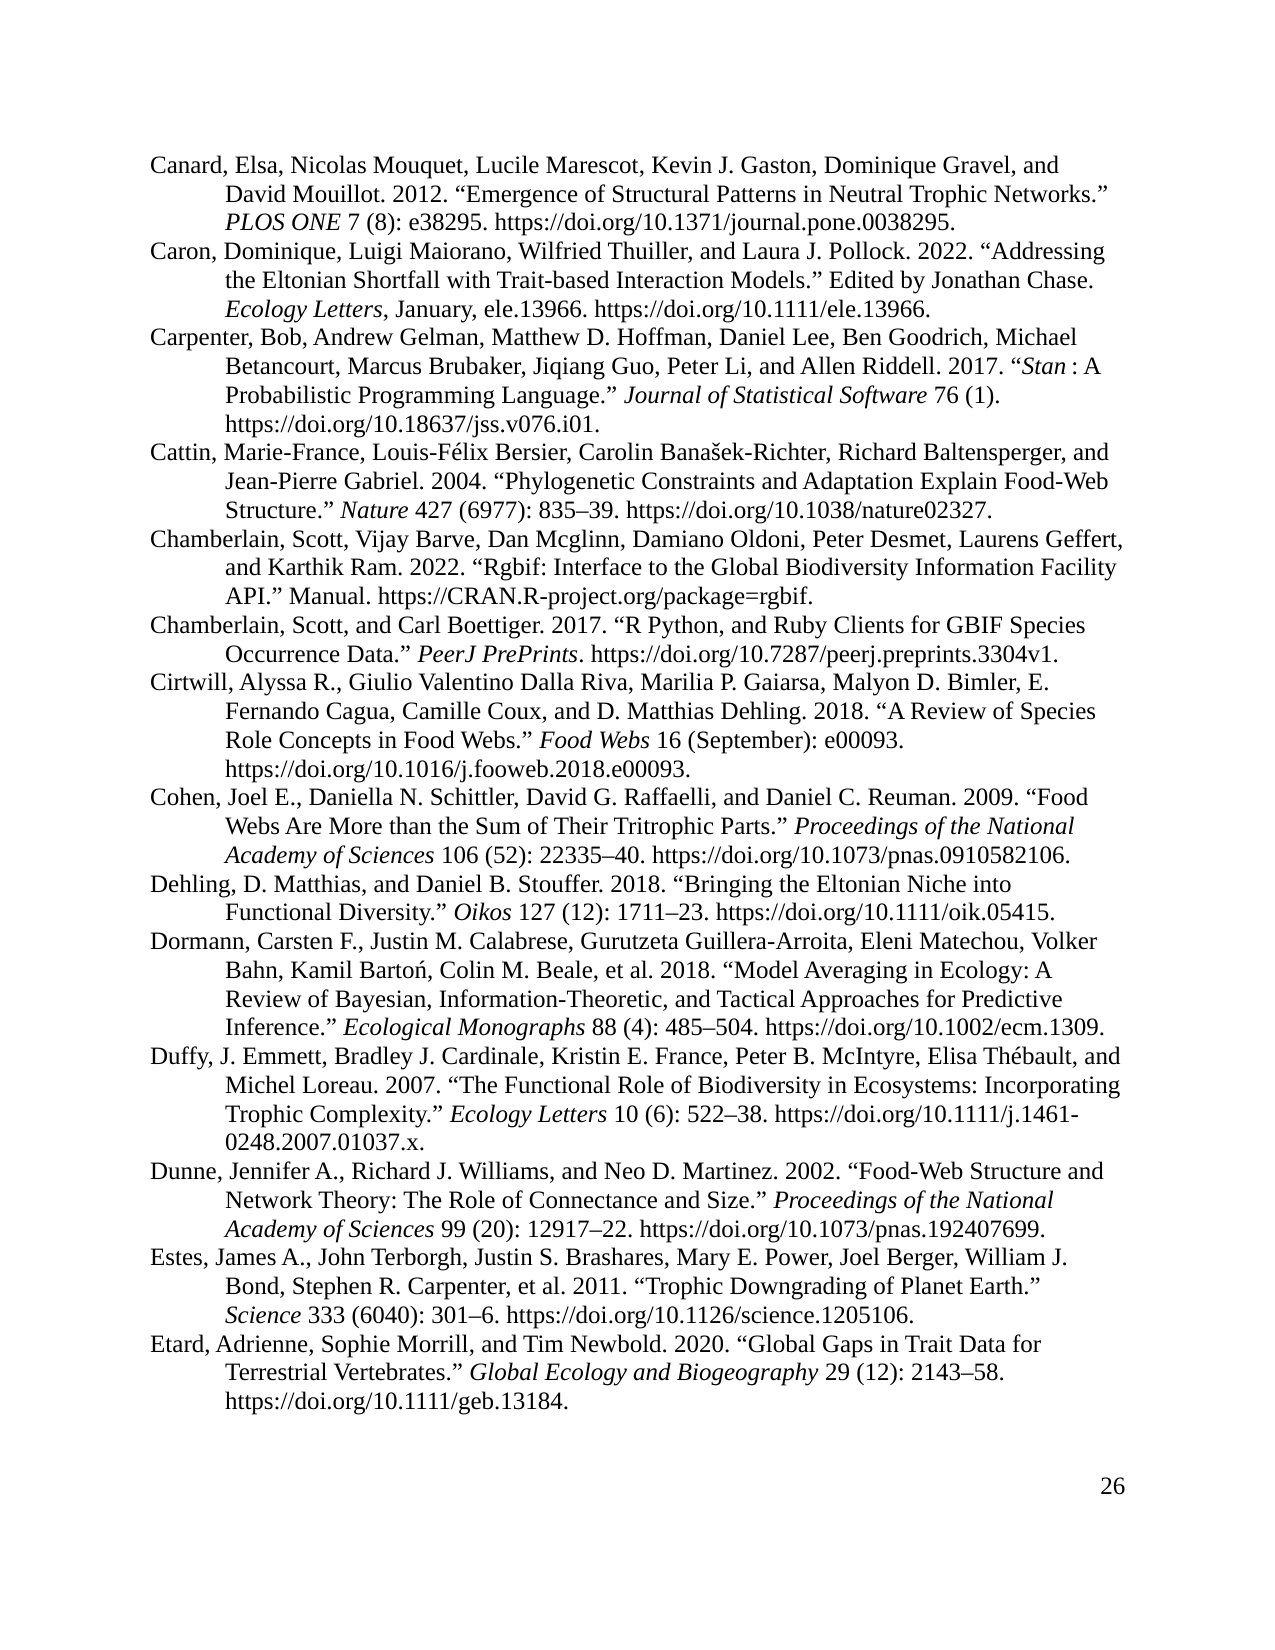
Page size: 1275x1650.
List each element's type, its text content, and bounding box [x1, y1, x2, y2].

text Dehling, D. Matthias, and Daniel B. Stouffer. 2018. “Bringing the Eltonian Niche into Functional Diversity.” Oikos 127 (12): 1711–23. https://doi.org/10.1111/oik.05415. [150, 869, 1125, 926]
text Dunne, Jennifer A., Richard J. Williams, and Neo D. Martinez. 2002. “Food-Web Structure and Network Theory: The Role of Connectance and Size.” Proceedings of the National Academy of Sciences 99 (20): 12917–22. https://doi.org/10.1073/pnas.192407699. [150, 1156, 1125, 1242]
text Cohen, Joel E., Daniella N. Schittler, David G. Raffaelli, and Daniel C. Reuman. 2009. “Food Webs Are More than the Sum of Their Tritrophic Parts.” Proceedings of the National Academy of Sciences 106 (52): 22335–40. https://doi.org/10.1073/pnas.0910582106. [150, 782, 1125, 869]
text Cirtwill, Alyssa R., Giulio Valentino Dalla Riva, Marilia P. Gaiarsa, Malyon D. Bimler, E. Fernando Cagua, Camille Coux, and D. Matthias Dehling. 2018. “A Review of Species Role Concepts in Food Webs.” Food Webs 16 (September): e00093. https://doi.org/10.1016/j.fooweb.2018.e00093. [150, 667, 1125, 782]
text Chamberlain, Scott, Vijay Barve, Dan Mcglinn, Damiano Oldoni, Peter Desmet, Laurens Geffert, and Karthik Ram. 2022. “Rgbif: Interface to the Global Biodiversity Information Facility API.” Manual. https://CRAN.R-project.org/package=rgbif. [150, 524, 1125, 610]
text Estes, James A., John Terborgh, Justin S. Brashares, Mary E. Power, Joel Berger, William J. Bond, Stephen R. Carpenter, et al. 2011. “Trophic Downgrading of Planet Earth.” Science 333 (6040): 301–6. https://doi.org/10.1126/science.1205106. [150, 1242, 1125, 1329]
text Canard, Elsa, Nicolas Mouquet, Lucile Marescot, Kevin J. Gaston, Dominique Gravel, and David Mouillot. 2012. “Emergence of Structural Patterns in Neutral Trophic Networks.” PLOS ONE 7 (8): e38295. https://doi.org/10.1371/journal.pone.0038295. [150, 150, 1125, 236]
text Duffy, J. Emmett, Bradley J. Cardinale, Kristin E. France, Peter B. McIntyre, Elisa Thébault, and Michel Loreau. 2007. “The Functional Role of Biodiversity in Ecosystems: Incorporating Trophic Complexity.” Ecology Letters 10 (6): 522–38. https://doi.org/10.1111/j.1461-0248.2007.01037.x. [150, 1041, 1125, 1156]
text Cattin, Marie-France, Louis-Félix Bersier, Carolin Banašek-Richter, Richard Baltensperger, and Jean-Pierre Gabriel. 2004. “Phylogenetic Constraints and Adaptation Explain Food-Web Structure.” Nature 427 (6977): 835–39. https://doi.org/10.1038/nature02327. [150, 437, 1125, 524]
text Chamberlain, Scott, and Carl Boettiger. 2017. “R Python, and Ruby Clients for GBIF Species Occurrence Data.” PeerJ PrePrints. https://doi.org/10.7287/peerj.preprints.3304v1. [150, 610, 1125, 667]
text Carpenter, Bob, Andrew Gelman, Matthew D. Hoffman, Daniel Lee, Ben Goodrich, Michael Betancourt, Marcus Brubaker, Jiqiang Guo, Peter Li, and Allen Riddell. 2017. “Stan : A Probabilistic Programming Language.” Journal of Statistical Software 76 (1). https://doi.org/10.18637/jss.v076.i01. [150, 322, 1125, 437]
text Dormann, Carsten F., Justin M. Calabrese, Gurutzeta Guillera-Arroita, Eleni Matechou, Volker Bahn, Kamil Bartoń, Colin M. Beale, et al. 2018. “Model Averaging in Ecology: A Review of Bayesian, Information-Theoretic, and Tactical Approaches for Predictive Inference.” Ecological Monographs 88 (4): 485–504. https://doi.org/10.1002/ecm.1309. [150, 926, 1125, 1041]
text Caron, Dominique, Luigi Maiorano, Wilfried Thuiller, and Laura J. Pollock. 2022. “Addressing the Eltonian Shortfall with Trait‐based Interaction Models.” Edited by Jonathan Chase. Ecology Letters, January, ele.13966. https://doi.org/10.1111/ele.13966. [150, 236, 1125, 322]
text Etard, Adrienne, Sophie Morrill, and Tim Newbold. 2020. “Global Gaps in Trait Data for Terrestrial Vertebrates.” Global Ecology and Biogeography 29 (12): 2143–58. https://doi.org/10.1111/geb.13184. [150, 1329, 1125, 1415]
